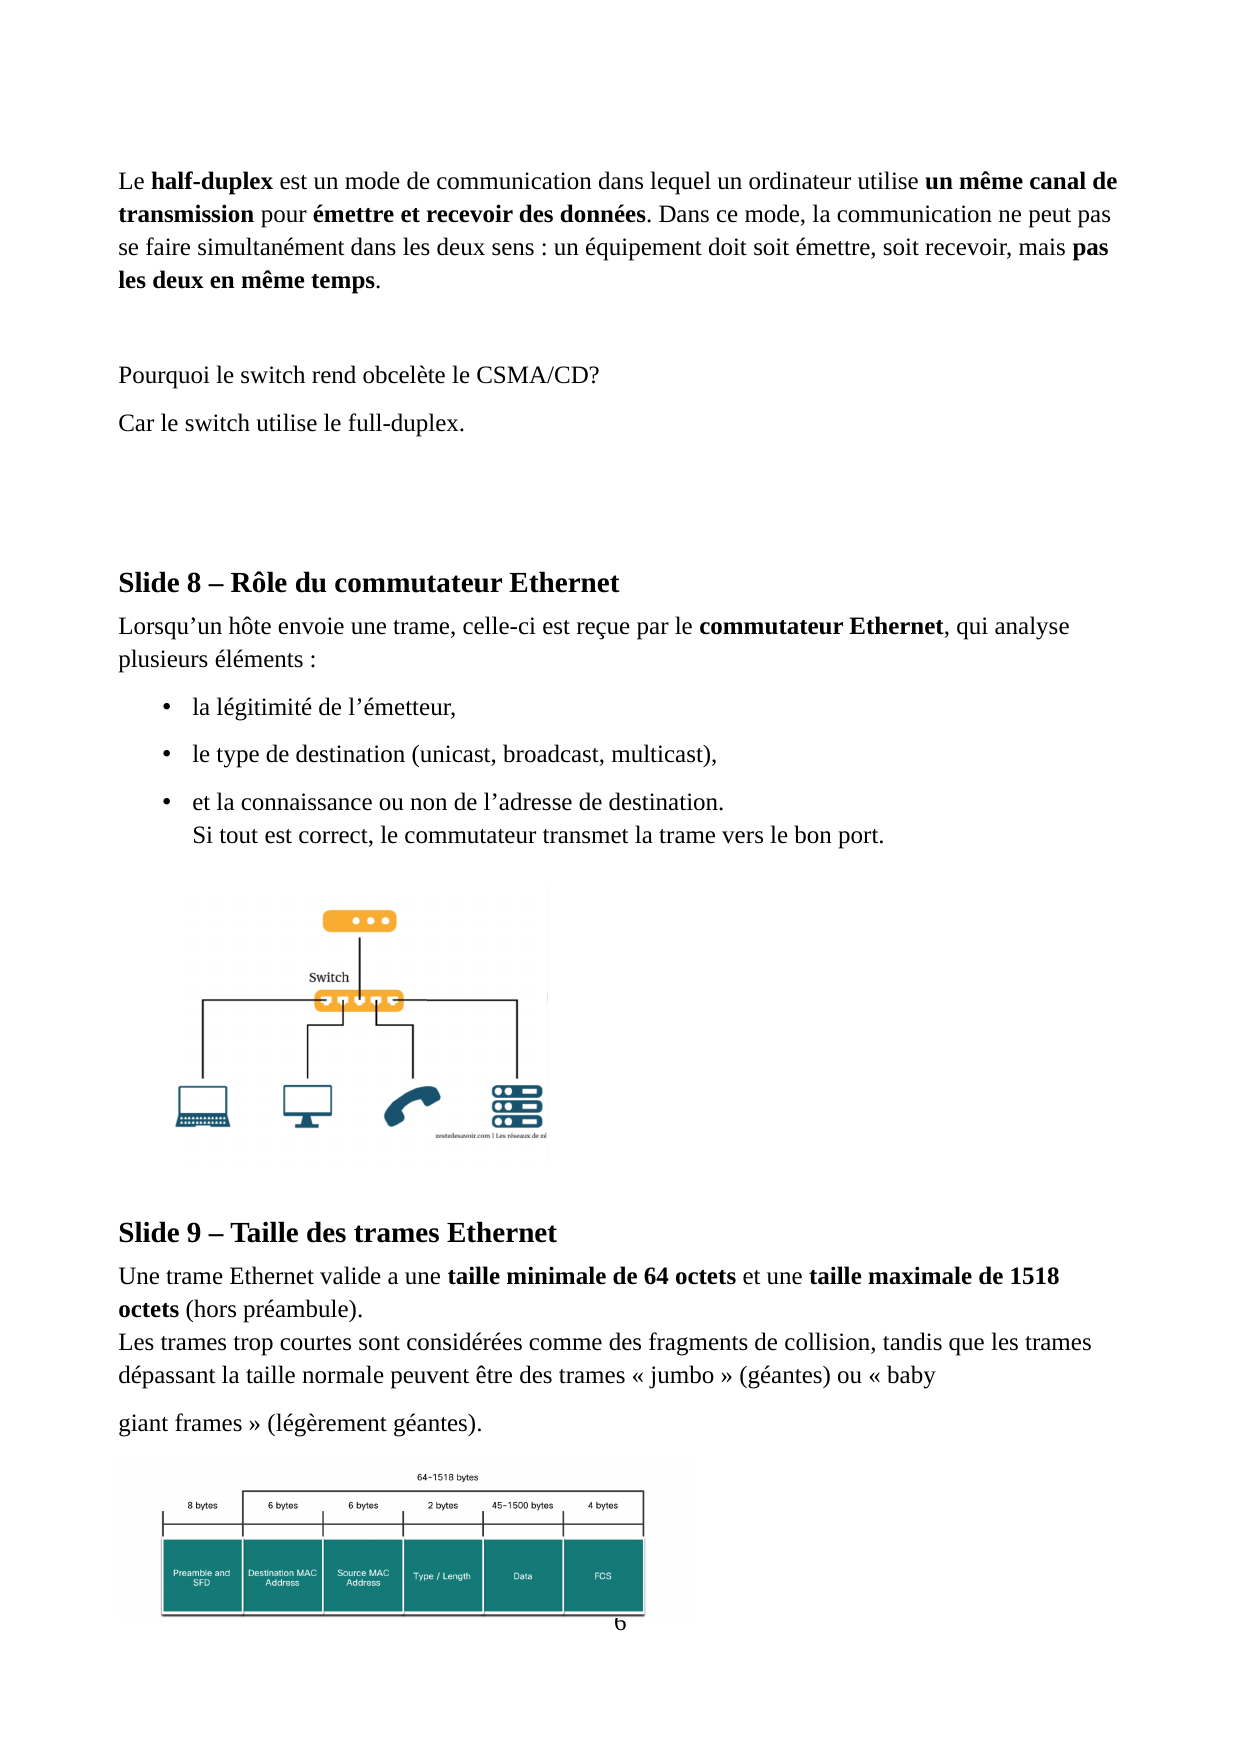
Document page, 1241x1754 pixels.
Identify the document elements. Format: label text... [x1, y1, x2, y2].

text Le half-duplex est un mode de communication dans lequel un ordinateur utilise un même canal de transmission pour émettre et recevoir des données. Dans ce mode, la communication ne peut pas se faire simultanément dans les deux sens : un équipement doit soit émettre, soit recevoir, mais pas les deux en même temps. [118, 166, 1122, 293]
picture [112, 1460, 697, 1618]
picture [175, 886, 548, 1163]
list le type de destination (unicast, broadcast, multicast), [162, 739, 1122, 768]
text Pourquoi le switch rend obcelète le CSMA/CD? [118, 360, 1122, 389]
text giant frames » (légèrement géantes). [118, 1408, 1122, 1437]
text Car le switch utilise le full-duplex. [118, 408, 1122, 436]
text Lorsqu’un hôte envoie une trame, celle-ci est reçue par le commutateur Ethernet, qui analyse plusieurs éléments : [118, 611, 1122, 673]
subtitle Slide 8 – Rôle du commutateur Ethernet [118, 565, 1122, 598]
subtitle Slide 9 – Taille des trames Ethernet [118, 1215, 1122, 1249]
text Une trame Ethernet valide a une taille minimale de 64 octets et une taille maximale de 1518 octets (hors préambule). Les trames trop courtes sont considérées comme des fragments de collision, tandis que les trames dépassant la taille normale peuvent être des trames « jumbo » (géantes) ou « baby [118, 1261, 1122, 1389]
list la légitimité de l’émetteur, [162, 692, 1122, 720]
list et la connaissance ou non de l’adresse de destination. Si tout est correct, le commutateur transmet la trame vers le bon port. [162, 787, 1122, 849]
